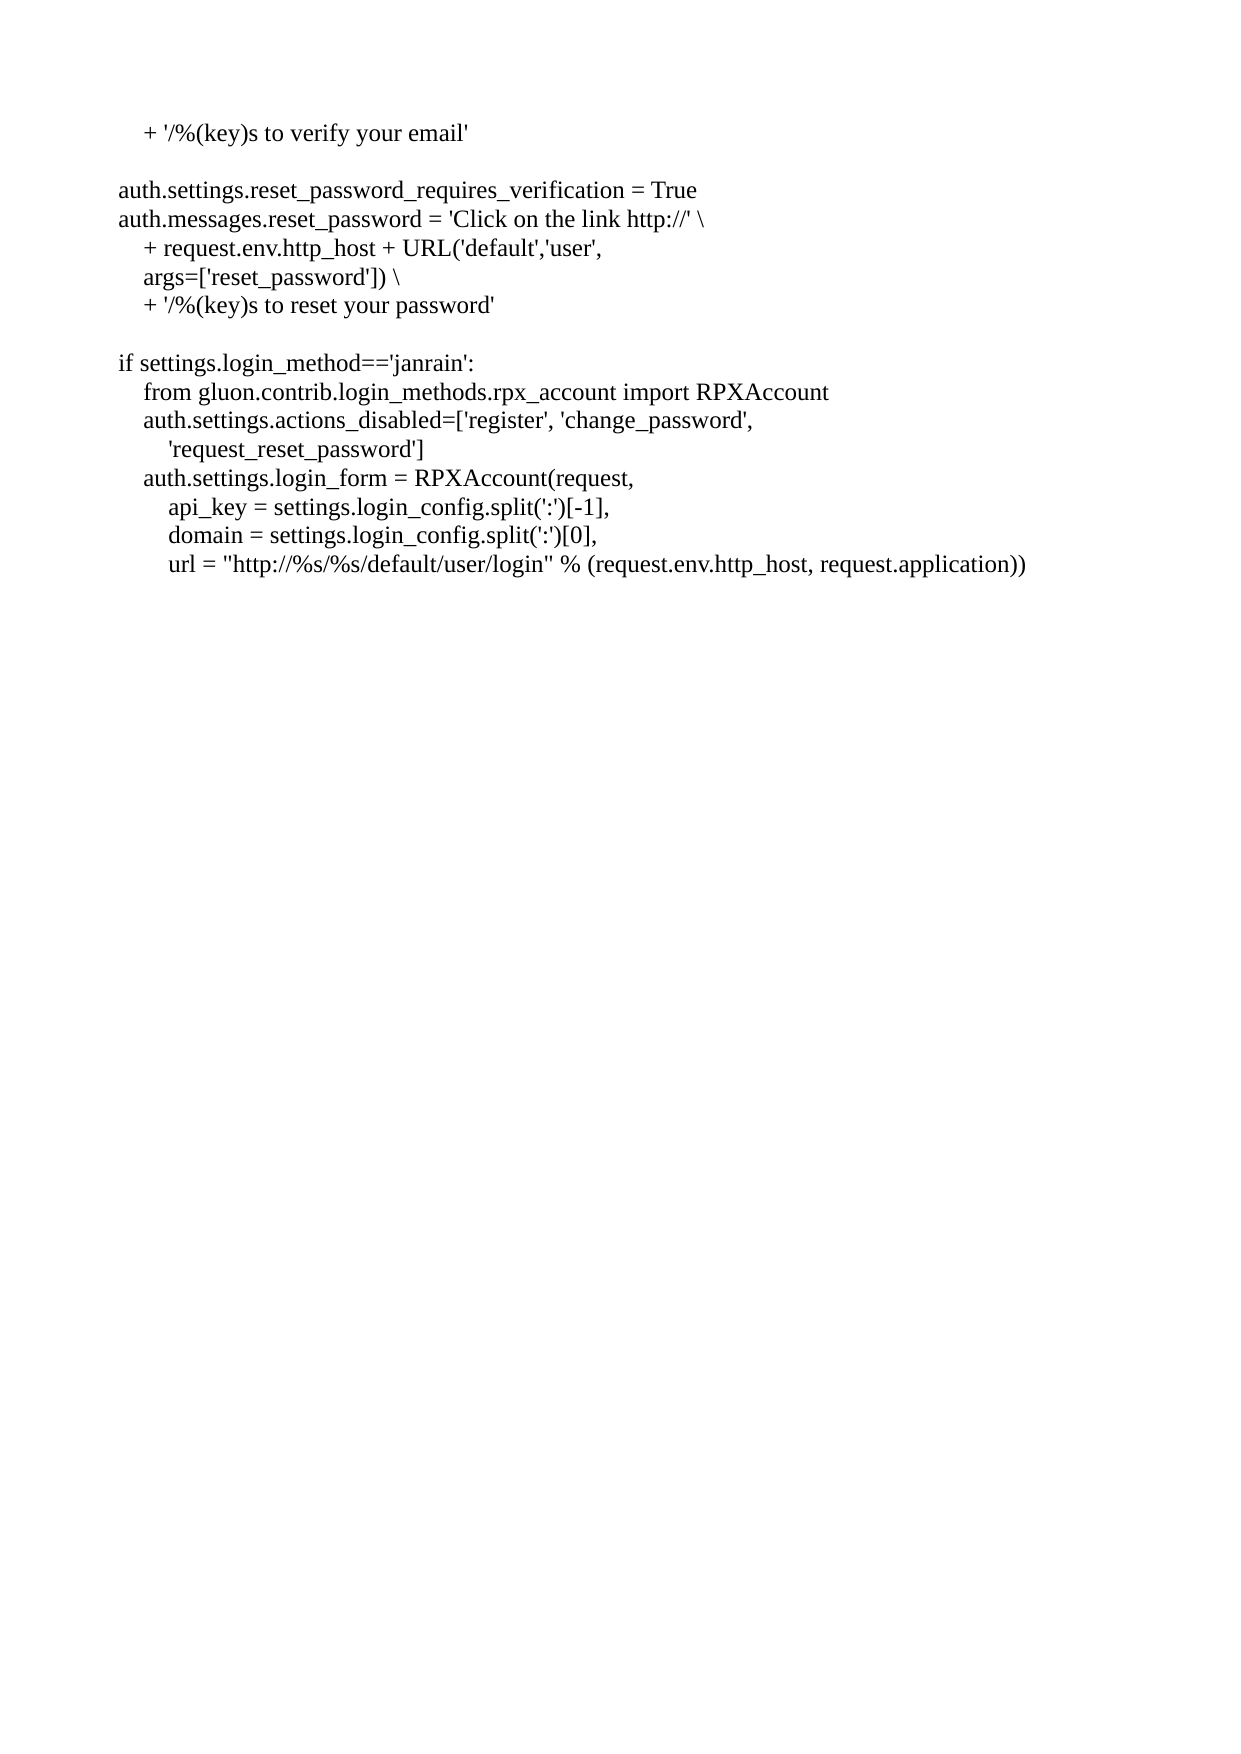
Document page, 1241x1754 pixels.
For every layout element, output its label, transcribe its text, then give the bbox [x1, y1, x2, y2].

text url = "http://%s/%s/default/user/login" % (request.env.http_host, request.application)) [118, 549, 1122, 578]
text + '/%(key)s to reset your password' [118, 291, 1122, 319]
text from gluon.contrib.login_methods.rpx_account import RPXAccount [118, 377, 1122, 406]
text auth.settings.login_form = RPXAccount(request, [118, 463, 1122, 492]
text auth.messages.reset_password = 'Click on the link http://' \ [118, 204, 1122, 233]
text auth.settings.reset_password_requires_verification = True [118, 176, 1122, 204]
text args=['reset_password']) \ [118, 262, 1122, 291]
text domain = settings.login_config.split(':')[0], [118, 521, 1122, 549]
text auth.settings.actions_disabled=['register', 'change_password', [118, 406, 1122, 434]
text 'request_reset_password'] [118, 434, 1122, 463]
text + '/%(key)s to verify your email' [118, 118, 1122, 147]
text + request.env.http_host + URL('default','user', [118, 233, 1122, 262]
text api_key = settings.login_config.split(':')[-1], [118, 492, 1122, 521]
text if settings.login_method=='janrain': [118, 348, 1122, 377]
